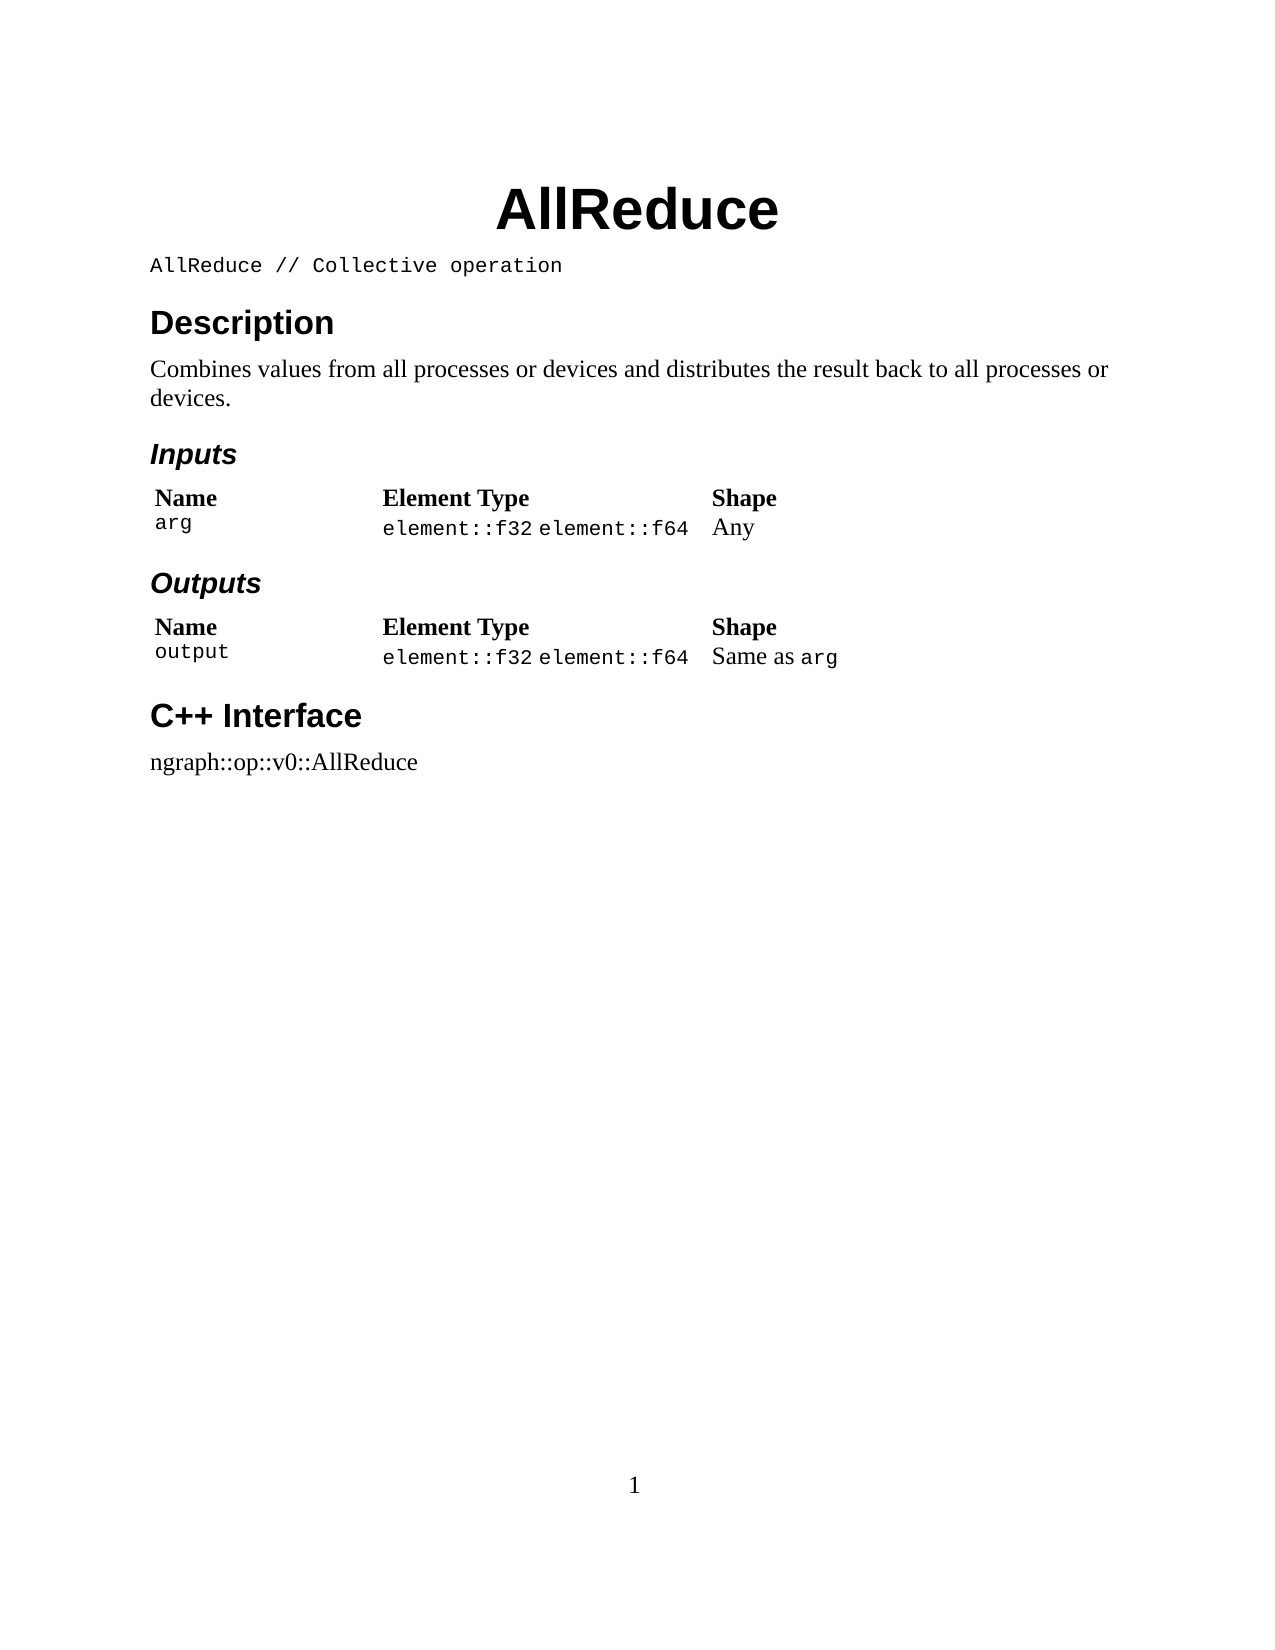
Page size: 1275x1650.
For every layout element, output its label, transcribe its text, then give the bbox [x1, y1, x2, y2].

text ngraph::op::v0::AllReduce [150, 747, 1125, 776]
table_header Element Type [378, 612, 707, 641]
subtitle C++ Interface [150, 696, 1125, 734]
subtitle Outputs [150, 566, 1125, 600]
table_cell Any [707, 512, 1125, 541]
table_header Element Type [378, 483, 707, 512]
table_header Shape [707, 483, 1125, 512]
text Combines values from all processes or devices and distributes the result back to all processes or devices. [150, 354, 1125, 412]
table_cell element::f32 element::f64 [378, 512, 707, 541]
table_header Shape [707, 612, 1125, 641]
table_cell Same as arg [707, 641, 1125, 671]
table_cell output [150, 641, 378, 671]
table_cell arg [150, 512, 378, 541]
text AllReduce // Collective operation [150, 254, 1125, 278]
subtitle Description [150, 303, 1125, 342]
title AllReduce [150, 175, 1125, 242]
subtitle Inputs [150, 437, 1125, 470]
table_cell element::f32 element::f64 [378, 641, 707, 671]
table_header Name [150, 612, 378, 641]
table_header Name [150, 483, 378, 512]
